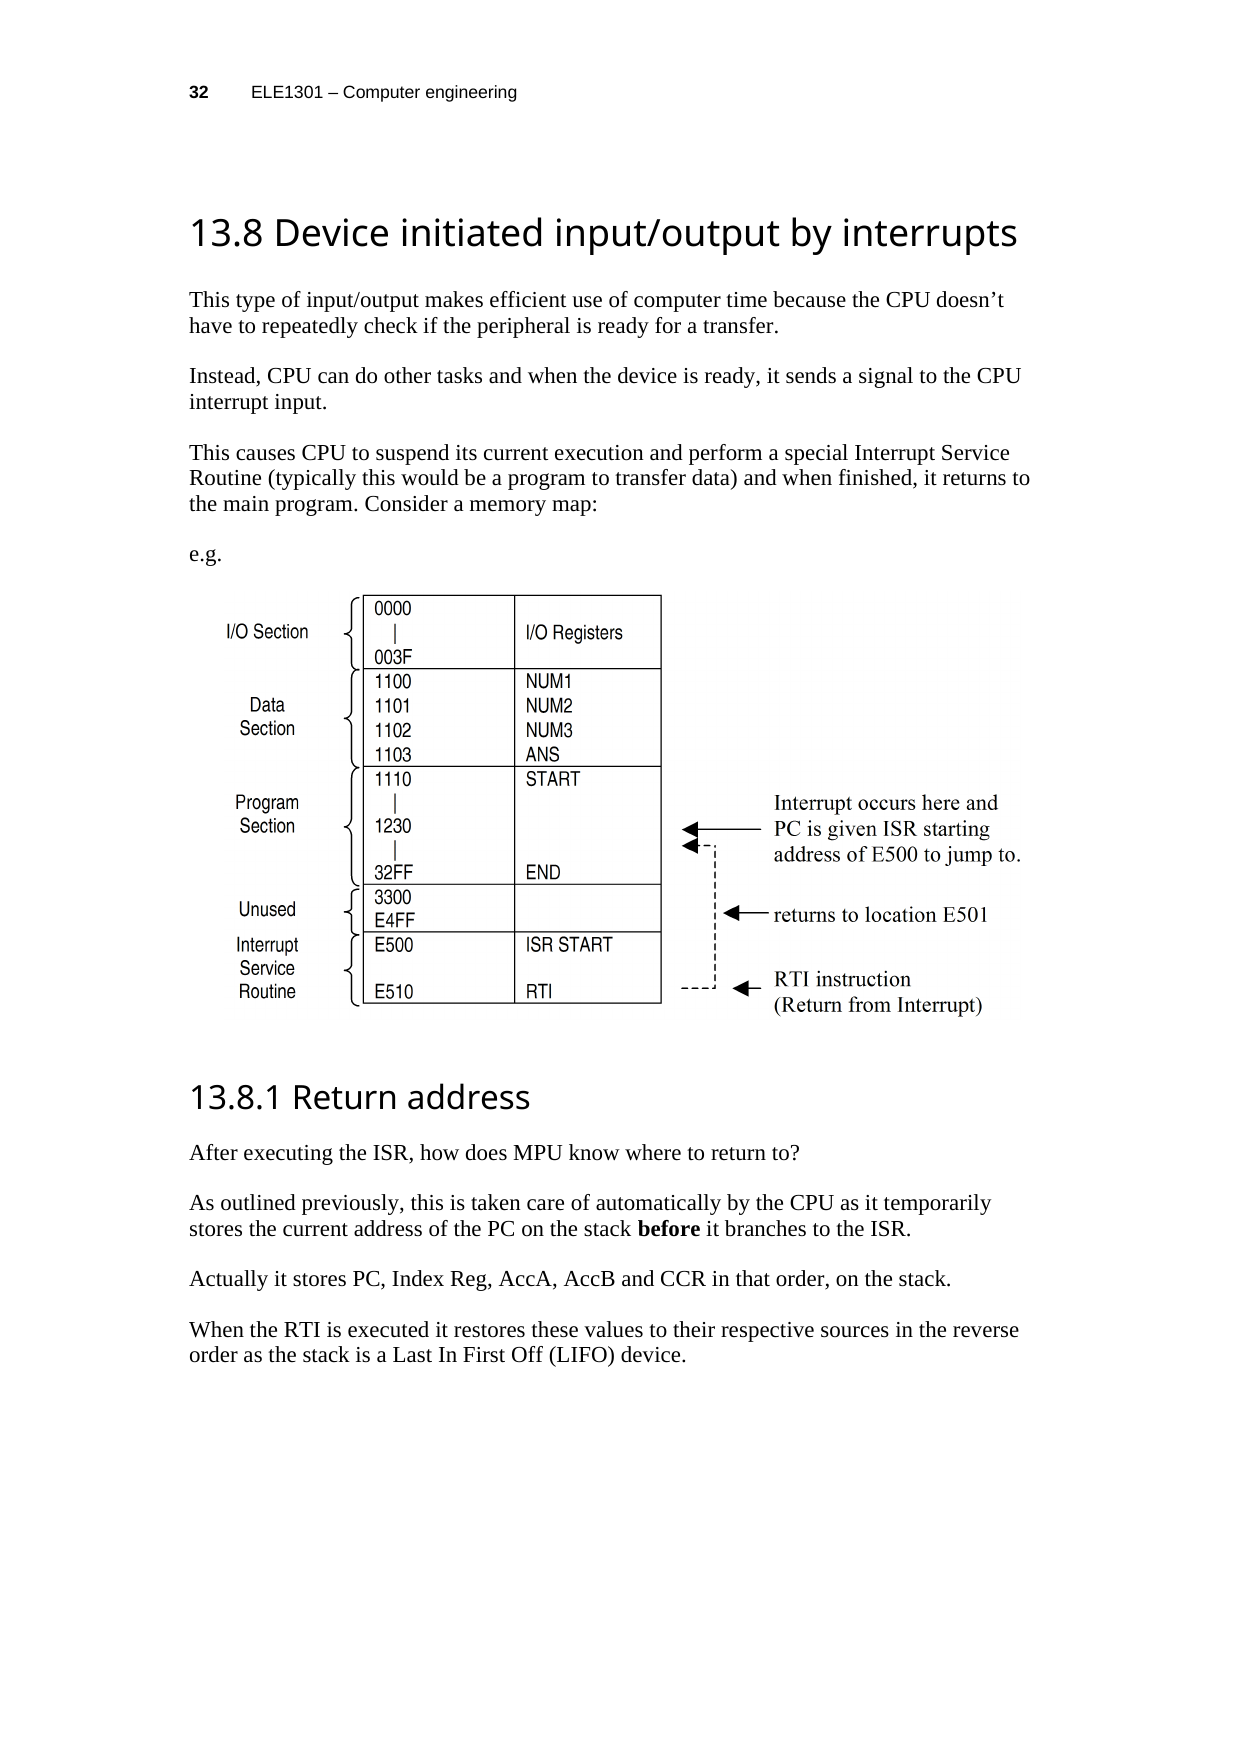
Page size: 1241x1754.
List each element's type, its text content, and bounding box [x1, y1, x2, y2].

picture [224, 591, 1021, 1020]
text This type of input/output makes efficient use of computer time because the CPU doesn’t have to repeatedly check if the peripheral is ready for a transfer. [189, 287, 1051, 338]
text When the RTI is executed it restores these values to their respective sources in the reverse order as the stack is a Last In First Off (LIFO) device. [189, 1317, 1051, 1368]
text e.g. [189, 541, 1051, 566]
subtitle Return address [189, 1073, 1051, 1119]
text After executing the ISR, how does MPU know where to return to? [189, 1139, 1051, 1165]
text Instead, CPU can do other tasks and when the device is ready, it sends a signal to the CPU interrupt input. [189, 363, 1051, 414]
text Actually it stores PC, Index Reg, AccA, AccB and CCR in that order, on the stack. [189, 1266, 1051, 1292]
subtitle Device initiated input/output by interrupts [189, 207, 1051, 258]
text As outlined previously, this is taken care of automatically by the CPU as it temporarily stores the current address of the PC on the stack before it branches to the ISR. [189, 1190, 1051, 1241]
text This causes CPU to suspend its current execution and perform a special Interrupt Service Routine (typically this would be a program to transfer data) and when finished, it returns to the main program. Consider a memory map: [189, 439, 1051, 516]
